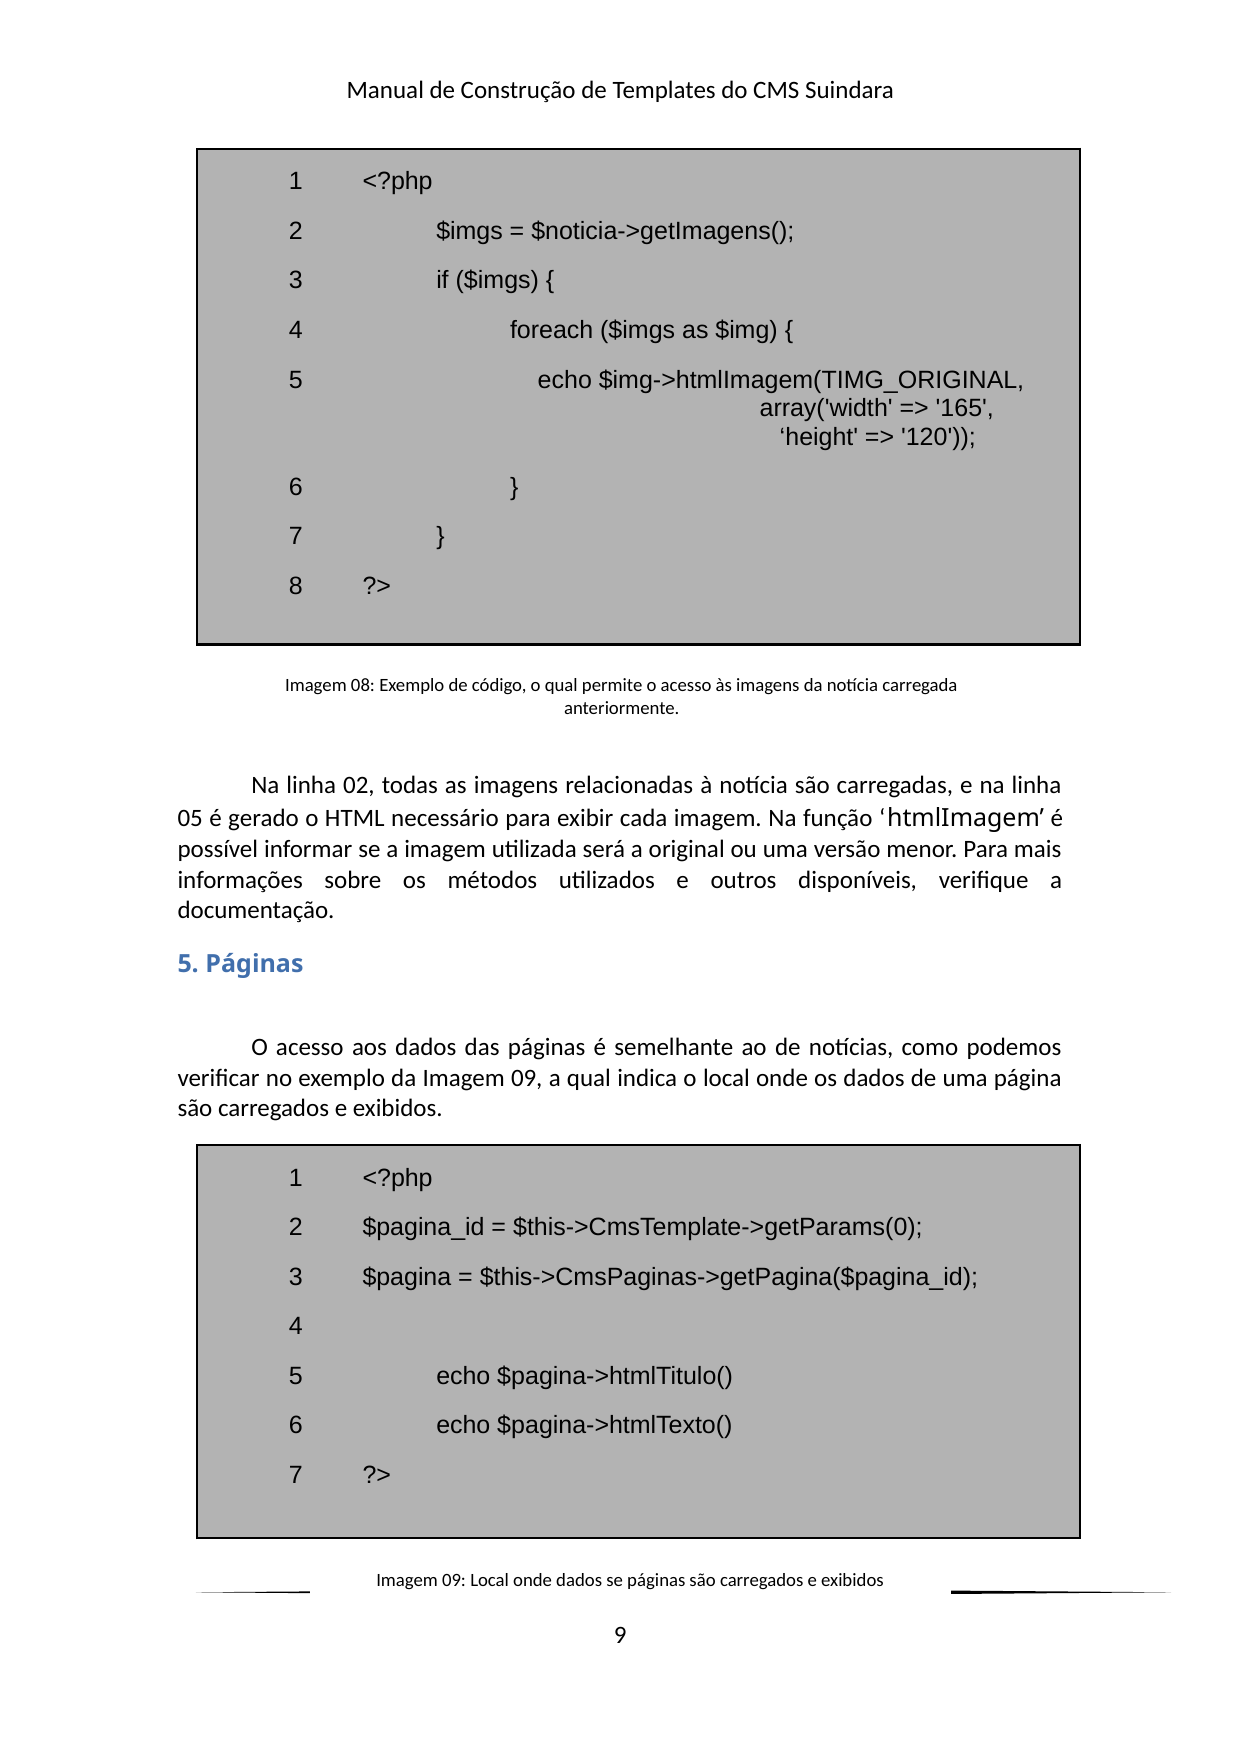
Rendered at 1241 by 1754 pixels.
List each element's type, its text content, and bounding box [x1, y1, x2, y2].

text 4 [215, 1311, 1062, 1340]
text 7 ?> [215, 1460, 1062, 1489]
text Imagem 08: Exemplo de código, o qual permite o acesso às imagens da notícia carregada anteriormente. [267, 673, 976, 719]
subtitle 5. Páginas [177, 946, 1063, 980]
text 3 if ($imgs) { [215, 266, 1062, 294]
text 7 } [215, 521, 1062, 550]
text 8 ?> [215, 571, 1062, 600]
text 5 echo $pagina->htmlTitulo() [215, 1361, 1062, 1390]
text 2 $pagina_id = $this->CmsTemplate->getParams(0); [215, 1212, 1062, 1241]
text 2 $imgs = $noticia->getImagens(); [215, 216, 1062, 245]
text 1 <?php [215, 1163, 1062, 1191]
text Imagem 09: Local onde dados se páginas são carregados e exibidos [325, 1568, 935, 1591]
text 4 foreach ($imgs as $img) { [215, 315, 1062, 344]
text 6 } [215, 472, 1062, 501]
text 3 $pagina = $this->CmsPaginas->getPagina($pagina_id); [215, 1262, 1062, 1291]
text 6 echo $pagina->htmlTexto() [215, 1411, 1062, 1439]
text O acesso aos dados das páginas é semelhante ao de notícias, como podemos verificar no exemplo da Imagem 09, a qual indica o local onde os dados de uma página são carregados e exibidos. [177, 1031, 1063, 1123]
text 1 <?php [215, 166, 1062, 195]
text 5 echo $img->htmlImagem(TIMG_ORIGINAL, array('width' => '165', ‘height' => '120')); [215, 365, 1062, 451]
text Na linha 02, todas as imagens relacionadas à notícia são carregadas, e na linha 05 é gerado o HTML necessário para exibir cada imagem. Na função ‘htmlImagem’ é possível informar se a imagem utilizada será a original ou uma versão menor. Para mais informações sobre os métodos utilizados e outros disponíveis, verifique a documentação. [177, 769, 1063, 925]
